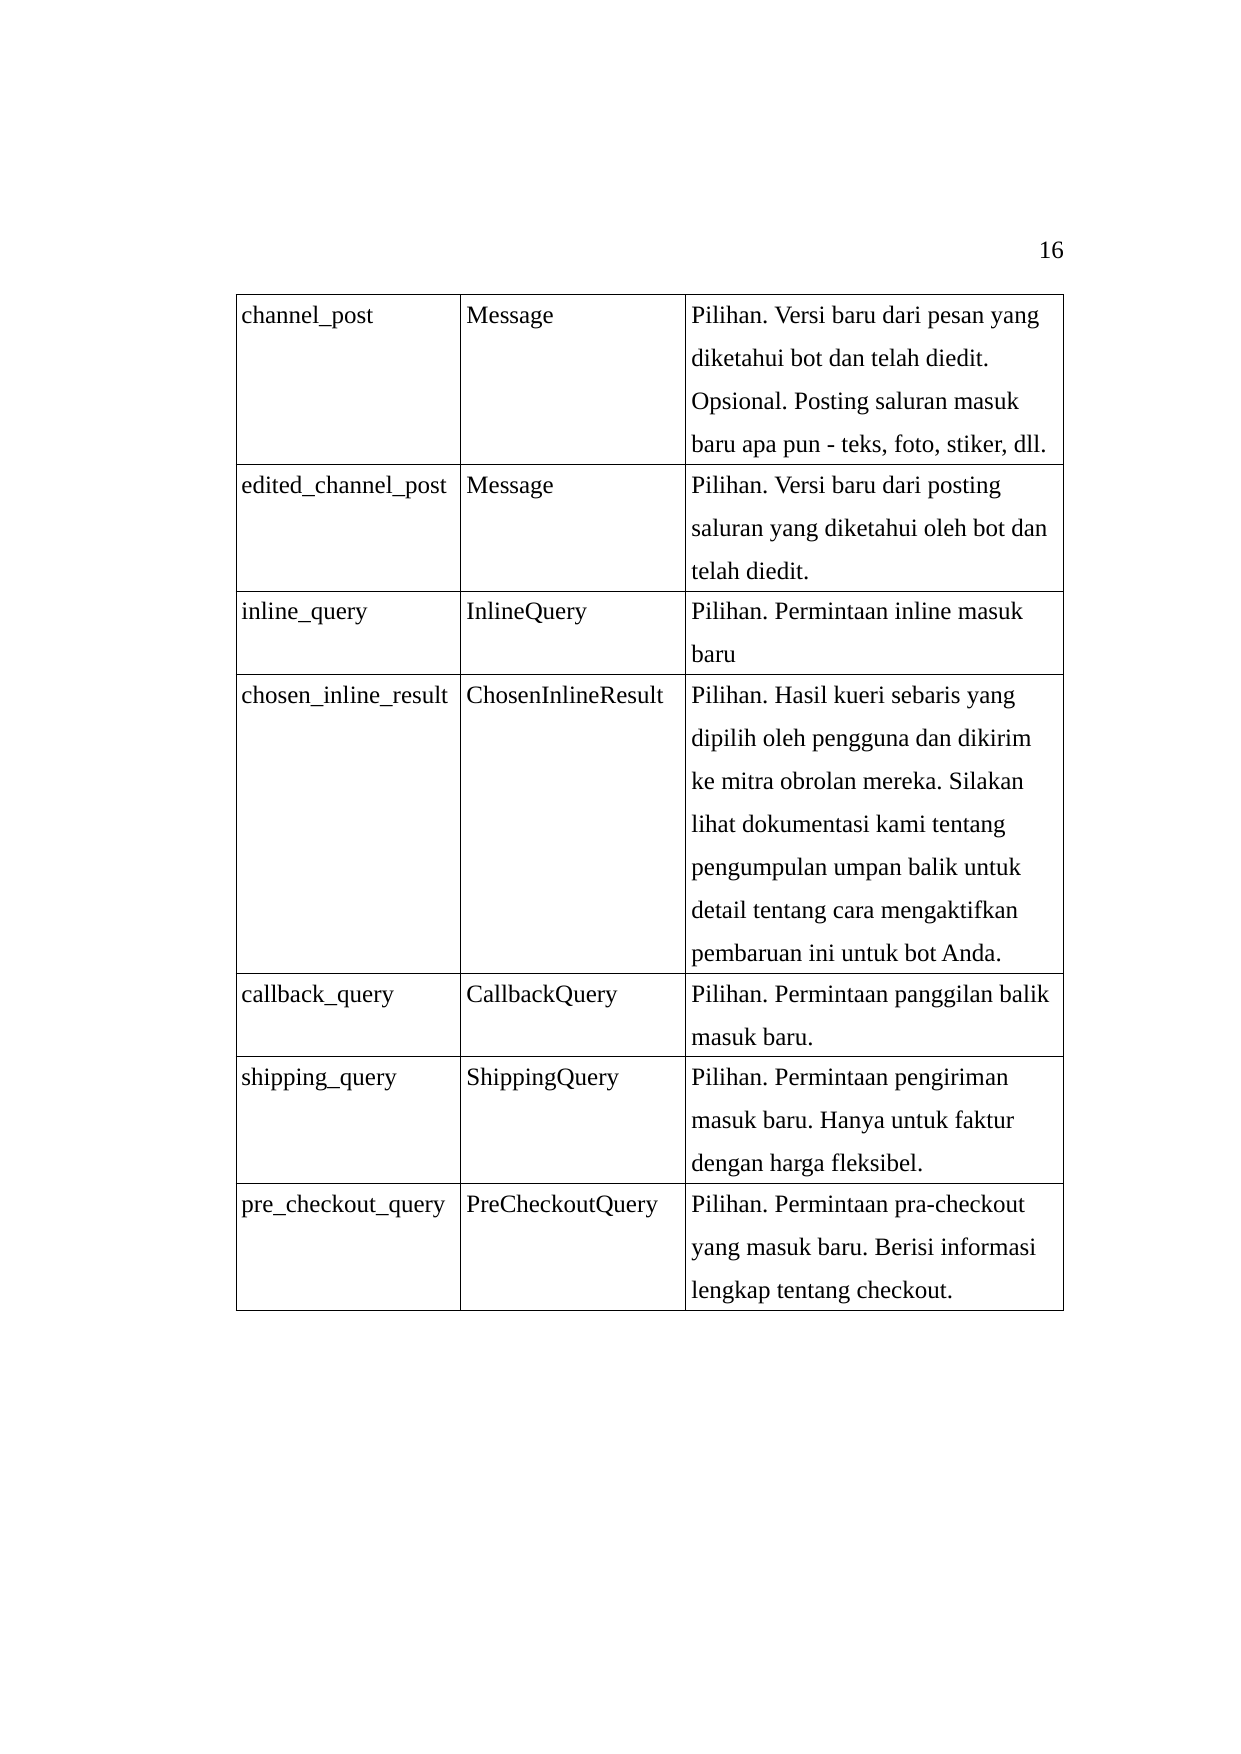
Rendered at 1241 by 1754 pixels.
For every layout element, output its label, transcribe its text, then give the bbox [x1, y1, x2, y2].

table_cell Pilihan. Permintaan pengiriman masuk baru. Hanya untuk faktur dengan harga fleksibel. [686, 1057, 1063, 1183]
table_cell Pilihan. Permintaan pra-checkout yang masuk baru. Berisi informasi lengkap tentang checkout. [686, 1184, 1063, 1309]
table_cell Pilihan. Hasil kueri sebaris yang dipilih oleh pengguna dan dikirim ke mitra obrolan mereka. Silakan lihat dokumentasi kami tentang pengumpulan umpan balik untuk detail tentang cara mengaktifkan pembaruan ini untuk bot Anda. [686, 675, 1063, 973]
table_cell ChosenInlineResult [461, 675, 685, 973]
table_cell channel_post [237, 295, 460, 464]
table_cell Pilihan. Versi baru dari posting saluran yang diketahui oleh bot dan telah diedit. [686, 465, 1063, 591]
table_cell Pilihan. Permintaan panggilan balik masuk baru. [686, 974, 1063, 1056]
table_cell ShippingQuery [461, 1057, 685, 1183]
table_cell pre_checkout_query [237, 1184, 460, 1309]
table_cell CallbackQuery [461, 974, 685, 1056]
table_cell Pilihan. Versi baru dari pesan yang diketahui bot dan telah diedit. Opsional. Posting saluran masuk baru apa pun - teks, foto, stiker, dll. [686, 295, 1063, 464]
table_cell Message [461, 295, 685, 464]
table_cell callback_query [237, 974, 460, 1056]
table_cell Pilihan. Permintaan inline masuk baru [686, 592, 1063, 674]
table_cell shipping_query [237, 1057, 460, 1183]
table_cell Message [461, 465, 685, 591]
table_cell inline_query [237, 592, 460, 674]
table_cell InlineQuery [461, 592, 685, 674]
table_cell chosen_inline_result [237, 675, 460, 973]
table_cell PreCheckoutQuery [461, 1184, 685, 1309]
table_cell edited_channel_post [237, 465, 460, 591]
